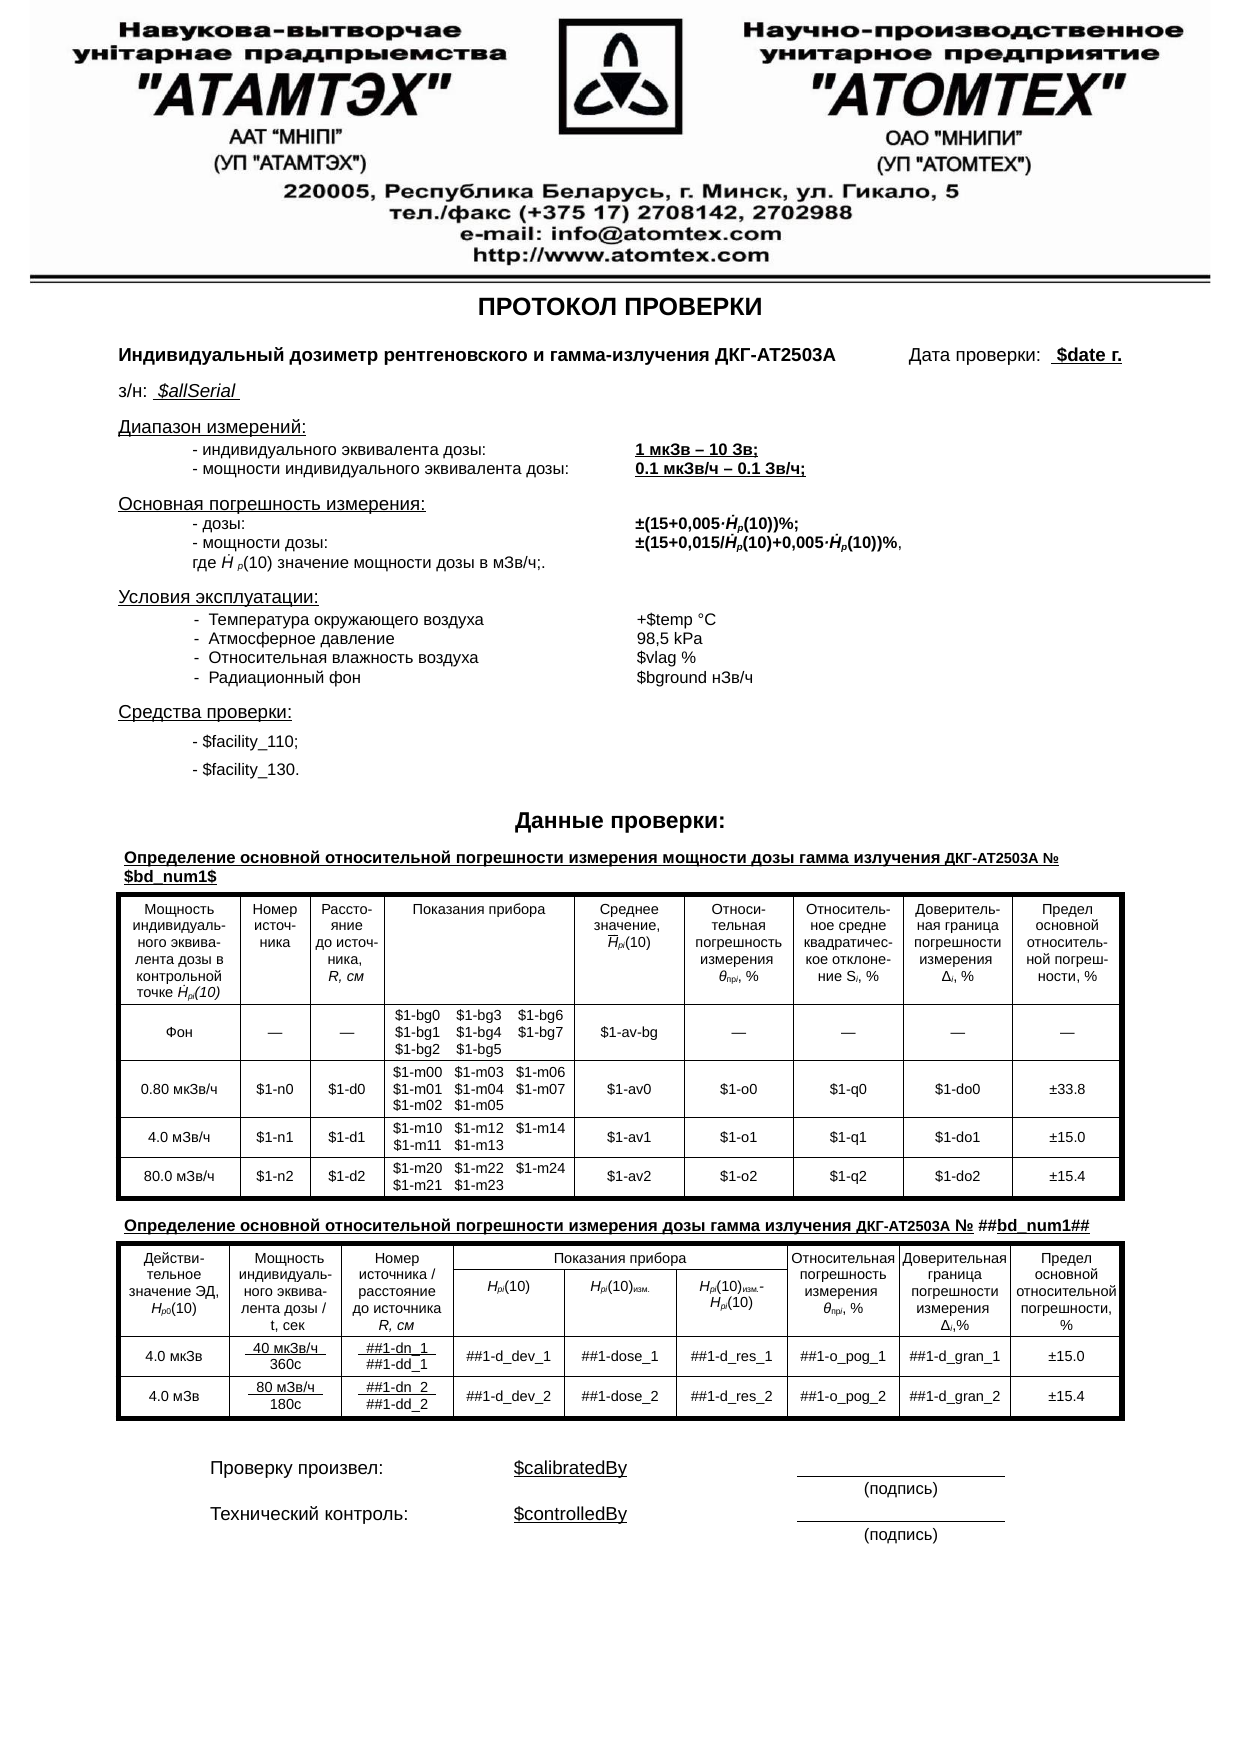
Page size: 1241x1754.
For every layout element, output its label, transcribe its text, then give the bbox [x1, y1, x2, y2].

table_cell 0.80 мкЗв/ч [121, 1061, 240, 1117]
table_cell Технический контроль: [210, 1500, 513, 1524]
table_cell $1-d2 [311, 1158, 384, 1196]
table_cell $1-d0 [311, 1061, 384, 1117]
table_cell 40 мкЗв/ч 360c [230, 1337, 341, 1376]
table_cell [771, 1500, 1030, 1524]
table_cell Относи-тельная погрешность измерения θпрi, % [685, 897, 793, 1004]
table_cell ##1-o_pog_2 [788, 1377, 899, 1416]
table_cell 80.0 мЗв/ч [121, 1158, 240, 1196]
table_cell [514, 1524, 771, 1546]
table_cell (подпись) [771, 1524, 1030, 1546]
text - Атмосферное давление 98,5 kPa [119, 629, 1122, 648]
table_cell — [1013, 1005, 1119, 1060]
table_cell Доверитель-ная граница погрешности измерения Δi, % [904, 897, 1012, 1004]
text - Температура окружающего воздуха +$temp °C [119, 608, 1122, 629]
table_cell Мощность индивидуаль-ного эквива-лента дозы / t, сек [230, 1246, 341, 1336]
text где Ḣ р(10) значение мощности дозы в мЗв/ч;. [118, 552, 1122, 572]
table_cell ±33.8 [1013, 1061, 1119, 1117]
table_cell $1-do1 [904, 1118, 1012, 1157]
text - Относительная влажность воздуха $vlag % [119, 648, 1122, 667]
text Диапазон измерений: [118, 416, 1122, 437]
table_cell — [685, 1005, 793, 1060]
text Условия эксплуатации: [118, 586, 1122, 608]
text Индивидуальный дозиметр рентгеновского и гамма-излучения ДКГ-АТ2503А Дата проверки: $date г. [118, 344, 1122, 366]
table_cell $1-o1 [685, 1118, 793, 1157]
table_cell $1-do2 [904, 1158, 1012, 1196]
table_cell ±15.0 [1013, 1118, 1119, 1157]
table_cell $1-d1 [311, 1118, 384, 1157]
table_cell ±15.4 [1013, 1158, 1119, 1196]
table_cell — [794, 1005, 903, 1060]
table_cell Показания прибора [454, 1246, 787, 1269]
table_cell ±15.0 [1011, 1337, 1119, 1376]
table_cell Hpi(10)изм. [565, 1270, 676, 1336]
table_header $calibratedBy [514, 1455, 771, 1479]
table_cell Относитель-ное средне квадратичес-кое отклоне-ние Si, % [794, 897, 903, 1004]
text - Радиационный фон $bground нЗв/ч [119, 667, 1122, 687]
table_cell (подпись) [771, 1479, 1030, 1500]
table_cell Рассто-яние до источ-ника, R, см [311, 897, 384, 1004]
table_cell $1-m00 $1-m01 $1-m02 $1-m03 $1-m04 $1-m05 $1-m06 $1-m07 [385, 1061, 574, 1117]
table_cell ##1-d_dev_2 [454, 1377, 564, 1416]
table_cell — [904, 1005, 1012, 1060]
table_cell Мощность индивидуаль-ного эквива-лента дозы в контрольной точке Ḣpi(10) [121, 897, 240, 1004]
table_cell Относительная погрешность измерения θпрi, % [788, 1246, 899, 1336]
table_cell $1-o0 [685, 1061, 793, 1117]
text Средства проверки: [118, 687, 1122, 723]
table_cell $1-q1 [794, 1118, 903, 1157]
table_cell Hpi(10)изм.-Hpi(10) [677, 1270, 787, 1336]
text - индивидуального эквивалента дозы: 1 мкЗв – 10 Зв; [118, 437, 1122, 459]
table_cell ±15.4 [1011, 1377, 1119, 1416]
table_cell $1-m20 $1-m21 $1-m22 $1-m23 $1-m24 [385, 1158, 574, 1196]
table_cell Действи-тельное значение ЭД, Hp0(10) [121, 1246, 229, 1336]
table_header Проверку произвел: [210, 1455, 513, 1479]
table_cell ##1-d_res_2 [677, 1377, 787, 1416]
table_cell [210, 1479, 513, 1500]
table_cell Показания прибора [385, 897, 574, 1004]
text Данные проверки: [118, 807, 1122, 833]
table_cell 4.0 мЗв [121, 1377, 229, 1416]
table_cell 4.0 мЗв/ч [121, 1118, 240, 1157]
table_cell $1-q2 [794, 1158, 903, 1196]
text - мощности индивидуального эквивалента дозы: 0.1 мкЗв/ч – 0.1 Зв/ч; [118, 459, 1122, 478]
table_cell $1-n1 [241, 1118, 310, 1157]
text - $facility_130. [118, 760, 1122, 779]
table_cell ##1-dose_1 [565, 1337, 676, 1376]
table_cell $1-av0 [575, 1061, 684, 1117]
table_cell 80 мЗв/ч 180c [230, 1377, 341, 1416]
table_cell ##1-dn_1 ##1-dd_1 [342, 1337, 453, 1376]
table_cell ##1-dn_2 ##1-dd_2 [342, 1377, 453, 1416]
table_cell ##1-d_dev_1 [454, 1337, 564, 1376]
table_cell ##1-d_gran_2 [900, 1377, 1010, 1416]
table_header Определение основной относительной погрешности измерения мощности дозы гамма излучения ДКГ-АТ2503А № $bd_num1$ [118, 833, 1122, 892]
table_cell Номер источника / расстояние до источника R, см [342, 1246, 453, 1336]
table_cell $1-n0 [241, 1061, 310, 1117]
table_cell Фон [121, 1005, 240, 1060]
table_cell Hpi(10) [454, 1270, 564, 1336]
table_cell [514, 1479, 771, 1500]
table_cell $1-bg0 $1-bg1 $1-bg2 $1-bg3 $1-bg4 $1-bg5 $1-bg6 $1-bg7 [385, 1005, 574, 1060]
table_cell $1-av2 [575, 1158, 684, 1196]
text - мощности дозы: ±(15+0,015/Ḣp(10)+0,005·Ḣp(10))%, [118, 533, 1122, 552]
table_cell $1-m10 $1-m11 $1-m12 $1-m13 $1-m14 [385, 1118, 574, 1157]
table_cell Предел основной относительной погрешности, % [1011, 1246, 1119, 1336]
table_cell ##1-o_pog_1 [788, 1337, 899, 1376]
table_cell $1-av1 [575, 1118, 684, 1157]
table_header [771, 1455, 1030, 1479]
table_cell [210, 1524, 513, 1546]
table_cell $1-n2 [241, 1158, 310, 1196]
table_cell Номер источ-ника [241, 897, 310, 1004]
text - $facility_110; [118, 732, 1122, 751]
text - дозы: ±(15+0,005·Ḣp(10))%; [118, 514, 1122, 533]
table_header Определение основной относительной погрешности измерения дозы гамма излучения ДКГ-АТ2503А № ##bd_num1## [118, 1201, 1122, 1241]
table_cell $1-q0 [794, 1061, 903, 1117]
table_cell ##1-dose_2 [565, 1377, 676, 1416]
picture [29, 0, 1211, 285]
text ПРОТОКОЛ ПРОВЕРКИ [118, 292, 1122, 321]
table_cell Предел основной относитель-ной погреш-ности, % [1013, 897, 1119, 1004]
table_cell Доверительная граница погрешности измерения Δi,% [900, 1246, 1010, 1336]
table_cell — [311, 1005, 384, 1060]
table_cell $1-av-bg [575, 1005, 684, 1060]
table_cell Среднее значение, Ḣpi(10) [575, 897, 684, 1004]
table_cell — [241, 1005, 310, 1060]
text з/н: $allSerial [118, 380, 1122, 402]
table_cell ##1-d_res_1 [677, 1337, 787, 1376]
table_cell ##1-d_gran_1 [900, 1337, 1010, 1376]
table_cell $1-do0 [904, 1061, 1012, 1117]
table_cell $controlledBy [514, 1500, 771, 1524]
text Основная погрешность измерения: [118, 493, 1122, 514]
table_cell $1-o2 [685, 1158, 793, 1196]
table_cell 4.0 мкЗв [121, 1337, 229, 1376]
